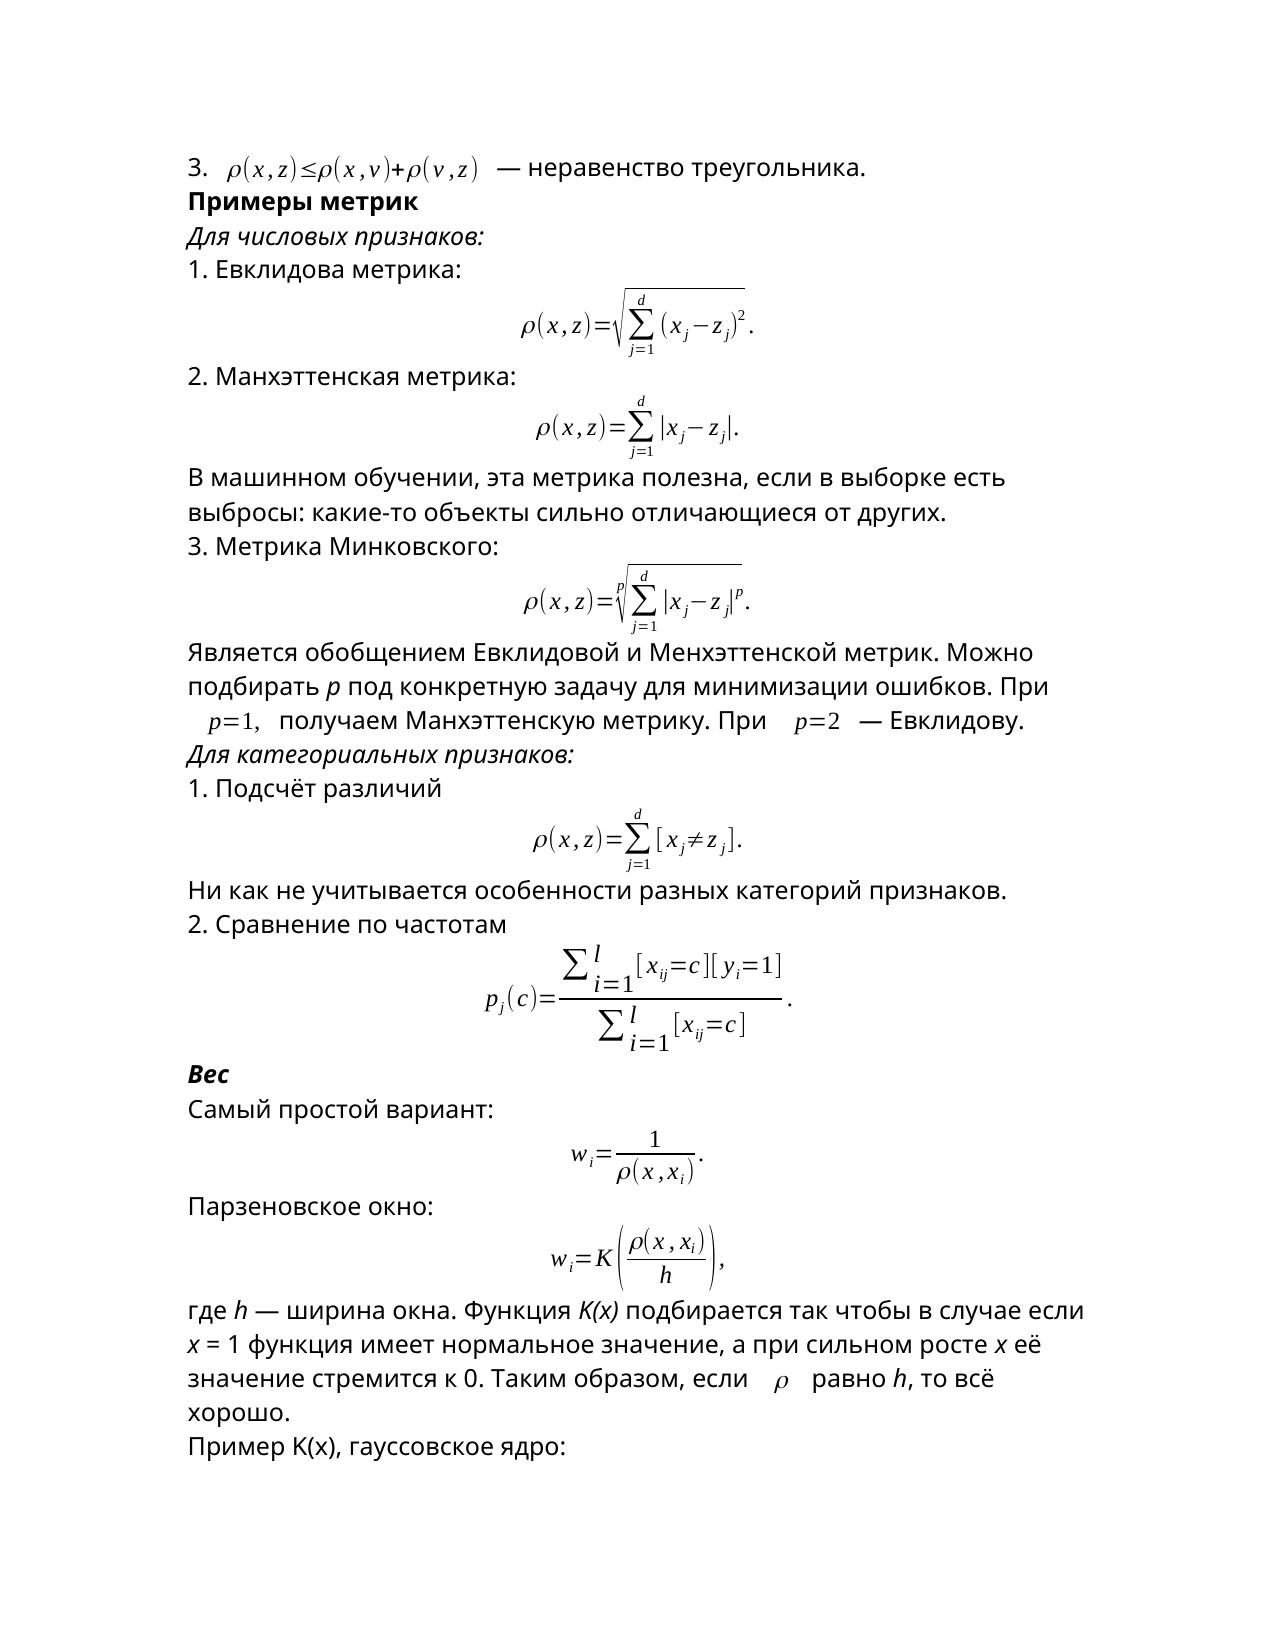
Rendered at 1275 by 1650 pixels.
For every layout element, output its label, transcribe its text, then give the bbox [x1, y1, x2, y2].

text В машинном обучении, эта метрика полезна, если в выборке есть выбросы: какие-то объекты сильно отличающиеся от других. [187, 460, 1087, 528]
text 1. Евклидова метрика: [187, 252, 1087, 286]
subtitle Вес [187, 1057, 1087, 1091]
text где h — ширина окна. Функция K(x) подбирается так чтобы в случае если x = 1 функция имеет нормальное значение, а при сильном росте x её значение стремится к 0. Таким образом, если равно h, то всё хорошо. [187, 1292, 1087, 1429]
text 3. Метрика Минковского: [187, 528, 1087, 562]
text 2. Сравнение по частотам [187, 906, 1087, 941]
text Самый простой вариант: [187, 1091, 1087, 1125]
text Пример K(x), гауссовское ядро: [187, 1429, 1087, 1463]
text Для категориальных признаков: [187, 737, 1087, 771]
text Для числовых признаков: [187, 218, 1087, 252]
text Является обобщением Евклидовой и Менхэттенской метрик. Можно подбирать p под конкретную задачу для минимизации ошибков. При получаем Манхэттенскую метрику. При — Евклидову. [187, 635, 1087, 737]
text 3.— неравенство треугольника. [187, 150, 1087, 184]
text Примеры метрик [187, 184, 1087, 218]
text Парзеновское окно: [187, 1188, 1087, 1223]
text 2. Манхэттенская метрика: [187, 359, 1087, 393]
text 1. Подсчёт различий [187, 771, 1087, 805]
text Ни как не учитывается особенности разных категорий признаков. [187, 872, 1087, 906]
